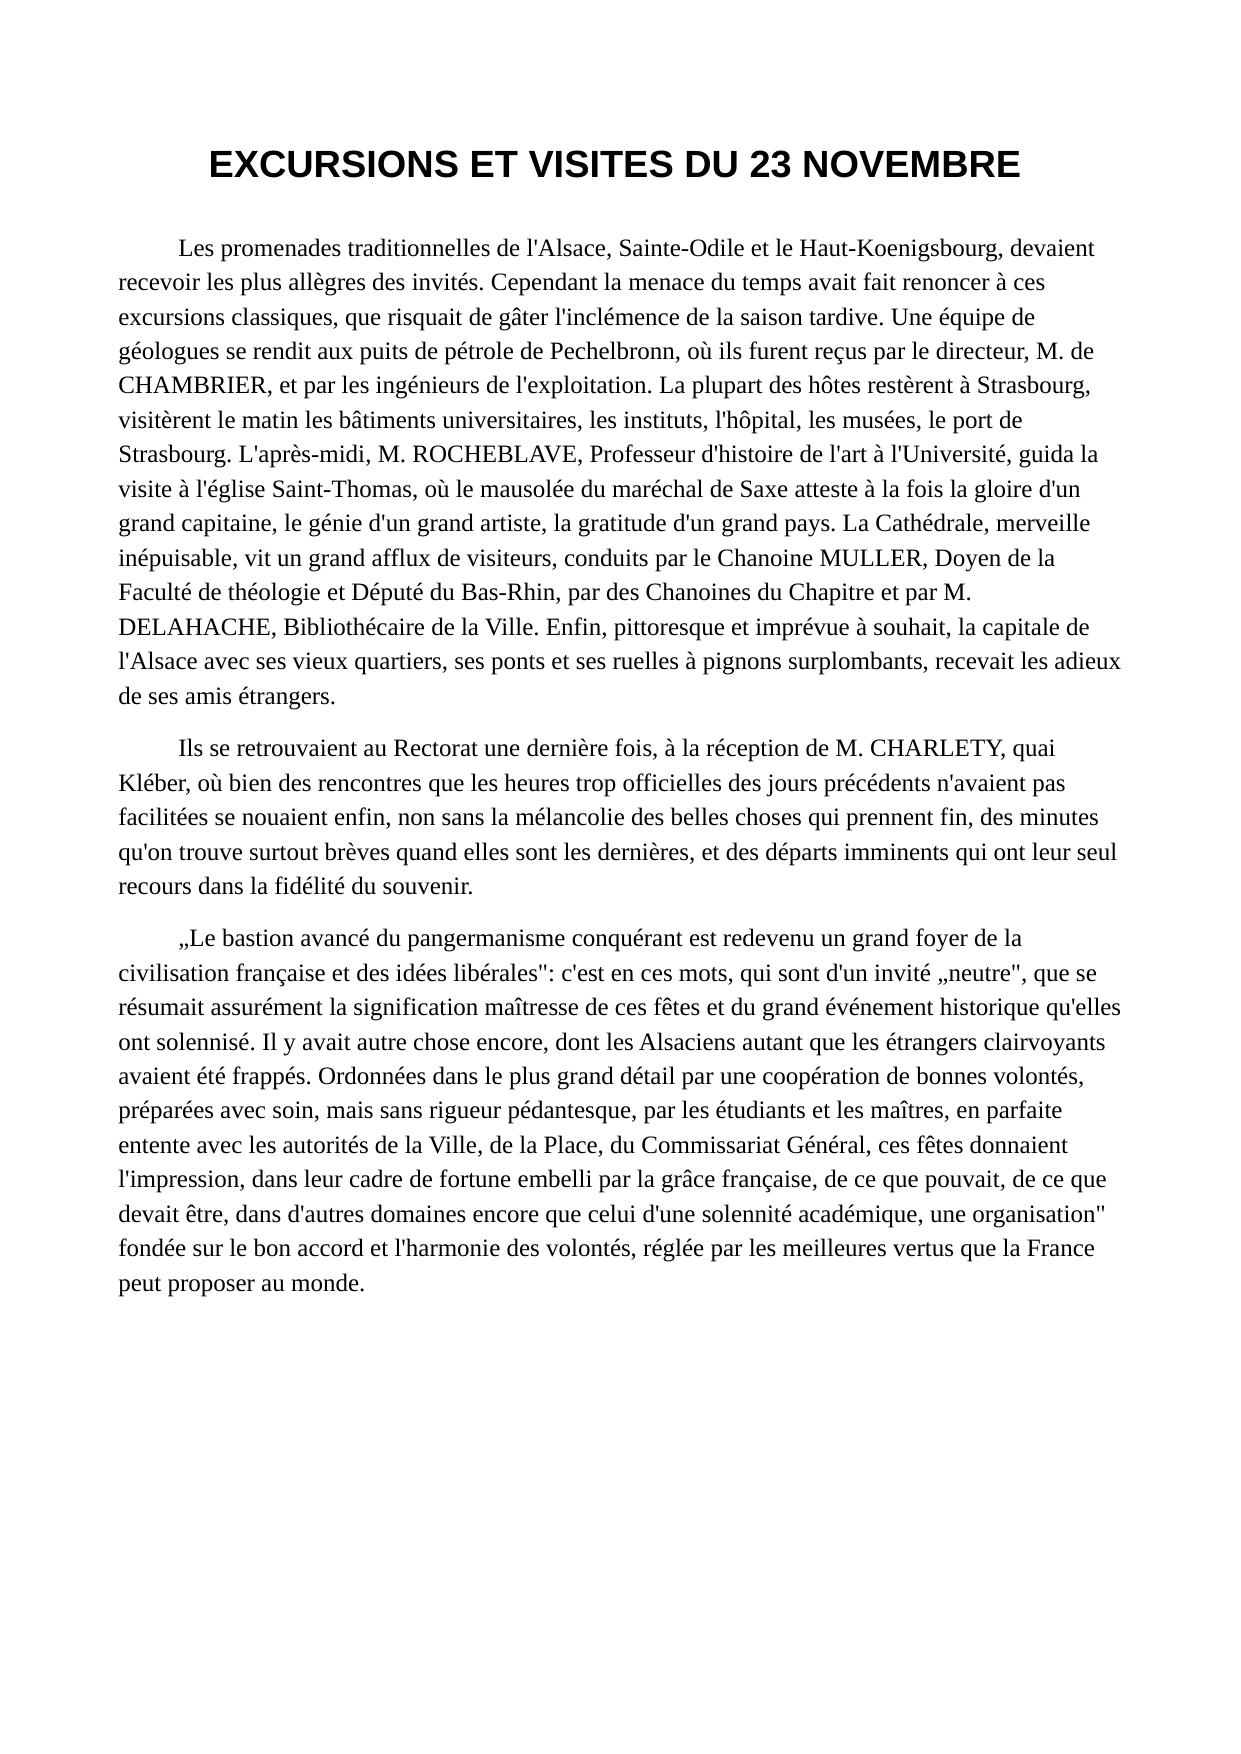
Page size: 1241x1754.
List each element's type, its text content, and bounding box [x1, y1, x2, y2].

text Les promenades traditionnelles de l'Alsace, Sainte-Odile et le Haut-Koenigsbourg, devaient recevoir les plus allègres des invités. Cependant la menace du temps avait fait renoncer à ces excursions classiques, que risquait de gâter l'inclémence de la saison tardive. Une équipe de géologues se rendit aux puits de pétrole de Pechelbronn, où ils furent reçus par le directeur, M. de CHAMBRIER, et par les ingénieurs de l'exploitation. La plupart des hôtes restèrent à Strasbourg, visitèrent le matin les bâtiments universitaires, les instituts, l'hôpital, les musées, le port de Strasbourg. L'après-midi, M. ROCHEBLAVE, Professeur d'histoire de l'art à l'Université, guida la visite à l'église Saint-Thomas, où le mausolée du maréchal de Saxe atteste à la fois la gloire d'un grand capitaine, le génie d'un grand artiste, la gratitude d'un grand pays. La Cathédrale, merveille inépuisable, vit un grand afflux de visiteurs, conduits par le Chanoine MULLER, Doyen de la Faculté de théologie et Député du Bas-Rhin, par des Chanoines du Chapitre et par M. DELAHACHE, Bibliothécaire de la Ville. Enfin, pittoresque et imprévue à souhait, la capitale de l'Alsace avec ses vieux quartiers, ses ponts et ses ruelles à pignons surplombants, recevait les adieux de ses amis étrangers. [118, 233, 1122, 710]
text Ils se retrouvaient au Rectorat une dernière fois, à la réception de M. CHARLETY, quai Kléber, où bien des rencontres que les heures trop officielles des jours précédents n'avaient pas facilitées se nouaient enfin, non sans la mélancolie des belles choses qui prennent fin, des minutes qu'on trouve surtout brèves quand elles sont les dernières, et des départs imminents qui ont leur seul recours dans la fidélité du souvenir. [118, 733, 1122, 900]
subtitle EXCURSIONS ET VISITES DU 23 NOVEMBRE [118, 142, 1122, 185]
text „Le bastion avancé du pangermanisme conquérant est redevenu un grand foyer de la civilisation française et des idées libérales": c'est en ces mots, qui sont d'un invité „neutre", que se résumait assurément la signification maîtresse de ces fêtes et du grand événement historique qu'elles ont solennisé. Il y avait autre chose encore, dont les Alsaciens autant que les étrangers clairvoyants avaient été frappés. Ordonnées dans le plus grand détail par une coopération de bonnes volontés, préparées avec soin, mais sans rigueur pédantesque, par les étudiants et les maîtres, en parfaite entente avec les autorités de la Ville, de la Place, du Commissariat Général, ces fêtes donnaient l'impression, dans leur cadre de fortune embelli par la grâce française, de ce que pouvait, de ce que devait être, dans d'autres domaines encore que celui d'une solennité académique, une organisation" fondée sur le bon accord et l'harmonie des volontés, réglée par les meilleures vertus que la France peut proposer au monde. [118, 923, 1122, 1331]
